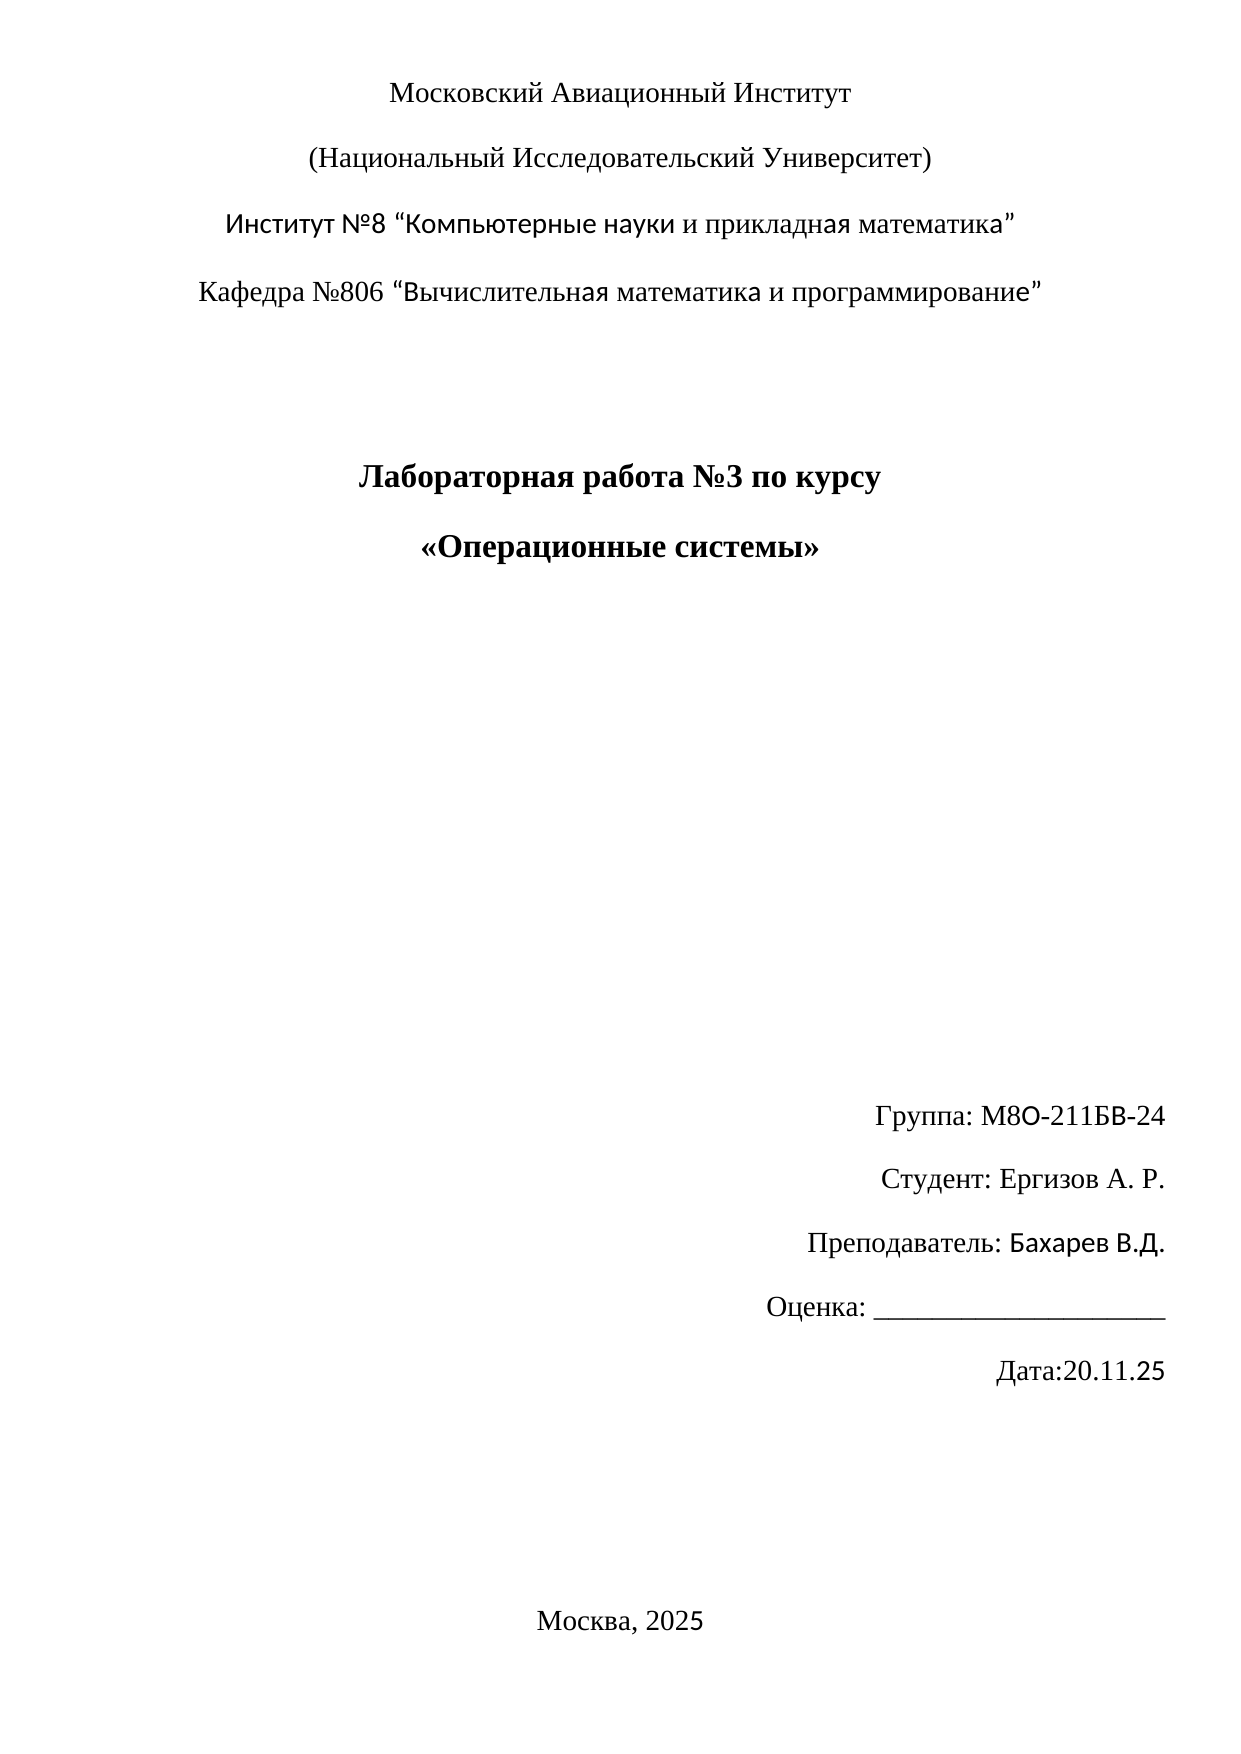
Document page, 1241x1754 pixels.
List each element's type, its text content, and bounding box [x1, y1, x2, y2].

text Дата:20.11.25 [75, 1352, 1165, 1387]
text Московский Авиационный Институт [75, 75, 1165, 108]
text Группа: М8О-211БВ-24 [75, 1097, 1165, 1132]
text Кафедра №806 “Вычислительная математика и программирование” [75, 273, 1165, 309]
text Оценка: ____________________ [75, 1289, 1165, 1323]
text Лабораторная работа №3 по курсу [75, 456, 1165, 494]
text «Операционные системы» [75, 527, 1165, 565]
text Преподаватель: Бахарев В.Д. [75, 1224, 1165, 1260]
text Москва, 2025 [75, 1602, 1165, 1637]
text Студент: Ергизов А. Р. [75, 1162, 1165, 1195]
text Институт №8 “Компьютерные науки и прикладная математика” [75, 206, 1165, 241]
text (Национальный Исследовательский Университет) [75, 140, 1165, 174]
